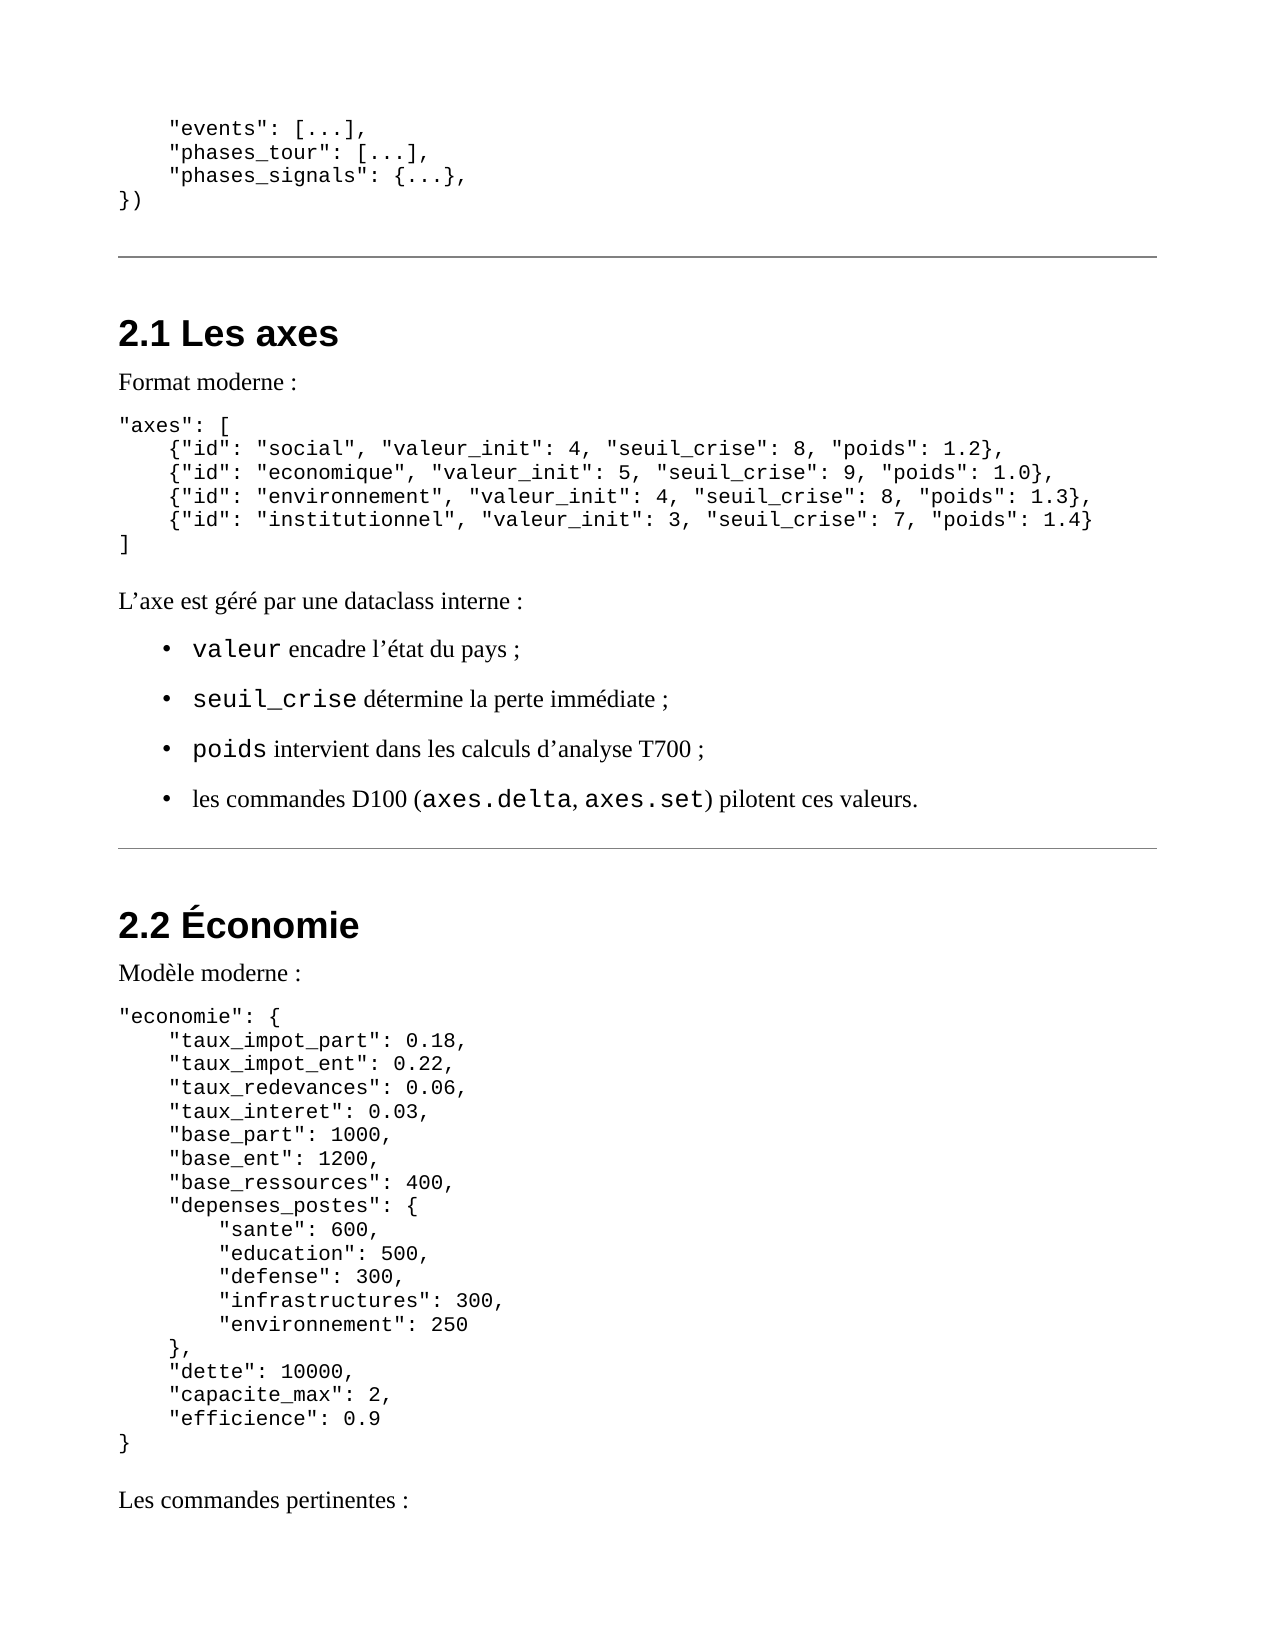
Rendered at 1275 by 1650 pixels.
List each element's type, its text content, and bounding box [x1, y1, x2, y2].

text "taux_impot_ent": 0.22, [118, 1053, 1157, 1077]
text "base_ent": 1200, [118, 1148, 1157, 1172]
text } [118, 1432, 1157, 1455]
text "base_ressources": 400, [118, 1172, 1157, 1195]
list valeur encadre l’état du pays ; [162, 634, 1157, 664]
text Format moderne : [118, 367, 1157, 396]
text {"id": "institutionnel", "valeur_init": 3, "seuil_crise": 7, "poids": 1.4} [118, 509, 1157, 533]
text "infrastructures": 300, [118, 1290, 1157, 1313]
list seuil_crise détermine la perte immédiate ; [162, 684, 1157, 714]
text L’axe est géré par une dataclass interne : [118, 586, 1157, 615]
text "education": 500, [118, 1243, 1157, 1266]
text ] [118, 533, 1157, 557]
text "base_part": 1000, [118, 1124, 1157, 1148]
text {"id": "social", "valeur_init": 4, "seuil_crise": 8, "poids": 1.2}, [118, 438, 1157, 462]
text }, [118, 1337, 1157, 1361]
text Les commandes pertinentes : [118, 1485, 1157, 1514]
text "sante": 600, [118, 1219, 1157, 1243]
text "phases_tour": [...], [118, 142, 1157, 165]
text "phases_signals": {...}, [118, 165, 1157, 189]
text "events": [...], [118, 118, 1157, 142]
text "environnement": 250 [118, 1313, 1157, 1337]
subtitle 2.1 Les axes [118, 311, 1157, 354]
text "taux_interet": 0.03, [118, 1101, 1157, 1124]
text {"id": "environnement", "valeur_init": 4, "seuil_crise": 8, "poids": 1.3}, [118, 486, 1157, 509]
text Modèle moderne : [118, 958, 1157, 987]
text "depenses_postes": { [118, 1195, 1157, 1219]
text "efficience": 0.9 [118, 1408, 1157, 1432]
text "taux_redevances": 0.06, [118, 1077, 1157, 1101]
text "capacite_max": 2, [118, 1384, 1157, 1408]
subtitle 2.2 Économie [118, 903, 1157, 946]
text }) [118, 189, 1157, 213]
text {"id": "economique", "valeur_init": 5, "seuil_crise": 9, "poids": 1.0}, [118, 462, 1157, 486]
text "axes": [ [118, 415, 1157, 438]
text "economie": { [118, 1006, 1157, 1030]
text "dette": 10000, [118, 1361, 1157, 1384]
list les commandes D100 (axes.delta, axes.set) pilotent ces valeurs. [162, 784, 1157, 814]
list poids intervient dans les calculs d’analyse T700 ; [162, 734, 1157, 764]
text "taux_impot_part": 0.18, [118, 1030, 1157, 1053]
text "defense": 300, [118, 1266, 1157, 1290]
